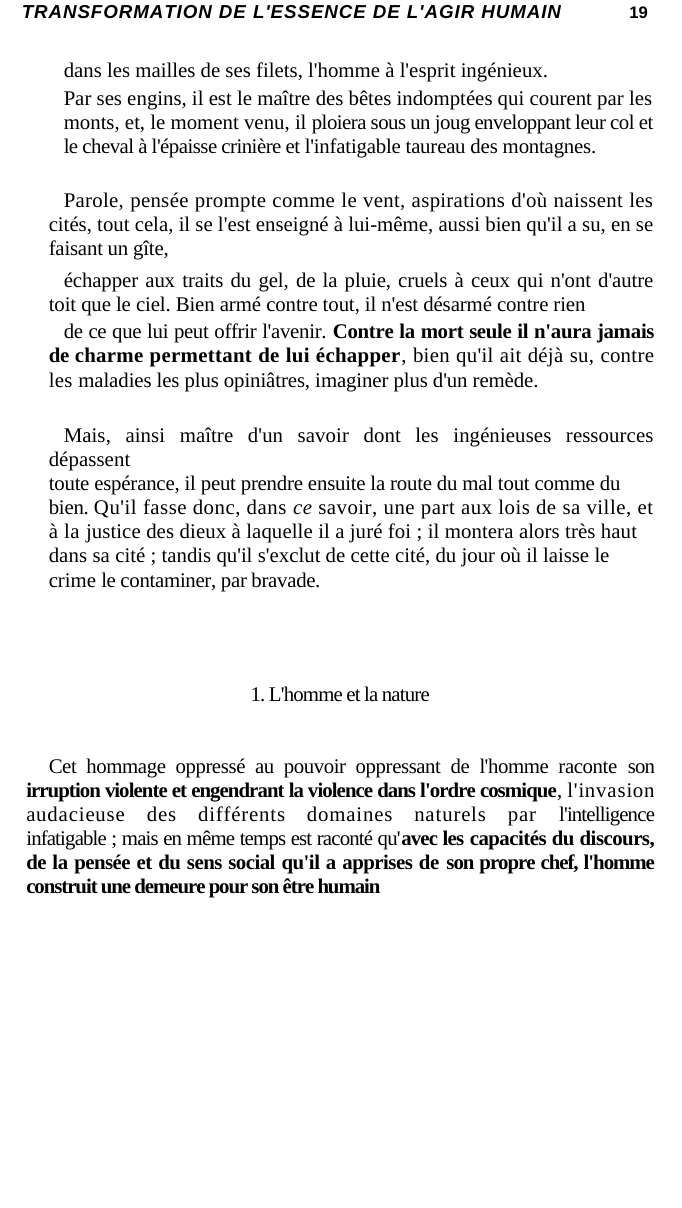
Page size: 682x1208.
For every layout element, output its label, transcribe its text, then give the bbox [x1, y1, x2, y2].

text TRANSFORMATION DE L'ESSENCE DE L'AGIR HUMAIN 19 [22, 1, 659, 22]
text dans les mailles de ses filets, l'homme à l'esprit ingénieux. [63, 58, 662, 82]
text Parole, pensée prompte comme le vent, aspirations d'où naissent les cités, tout cela, il se l'est enseigné à lui-même, aussi bien qu'il a su, en se faisant un gîte, [48, 188, 655, 260]
text de ce que lui peut offrir l'avenir. Contre la mort seule il n'aura jamais de charme permettant de lui échapper, bien qu'il ait déjà su, contre les maladies les plus opiniâtres, imaginer plus d'un remède. [48, 319, 655, 392]
text Par ses engins, il est le maître des bêtes indomptées qui courent par les monts, et, le moment venu, il ploiera sous un joug enveloppant leur col et le cheval à l'épaisse crinière et l'infatigable taureau des montagnes. [63, 86, 662, 158]
text Mais, ainsi maître d'un savoir dont les ingénieuses ressources dépassent [48, 423, 655, 471]
text Cet hommage oppressé au pouvoir oppressant de l'homme raconte son irruption violente et engendrant la violence dans l'ordre cosmique, l'invasion audacieuse des différents domaines naturels par l'intelligence infatigable ; mais en même temps est raconté qu'avec les capacités du discours, de la pensée et du sens social qu'il a apprises de son propre chef, l'homme construit une demeure pour son être humain [26, 754, 655, 898]
text 1. L'homme et la nature [18, 685, 662, 705]
text toute espérance, il peut prendre ensuite la route du mal tout comme du bien. Qu'il fasse donc, dans ce savoir, une part aux lois de sa ville, et à la justice des dieux à laquelle il a juré foi ; il montera alors très haut dans sa cité ; tandis qu'il s'exclut de cette cité, du jour où il laisse le crime le contaminer, par bravade. [48, 471, 662, 592]
text échapper aux traits du gel, de la pluie, cruels à ceux qui n'ont d'autre toit que le ciel. Bien armé contre tout, il n'est désarmé contre rien [48, 267, 655, 316]
